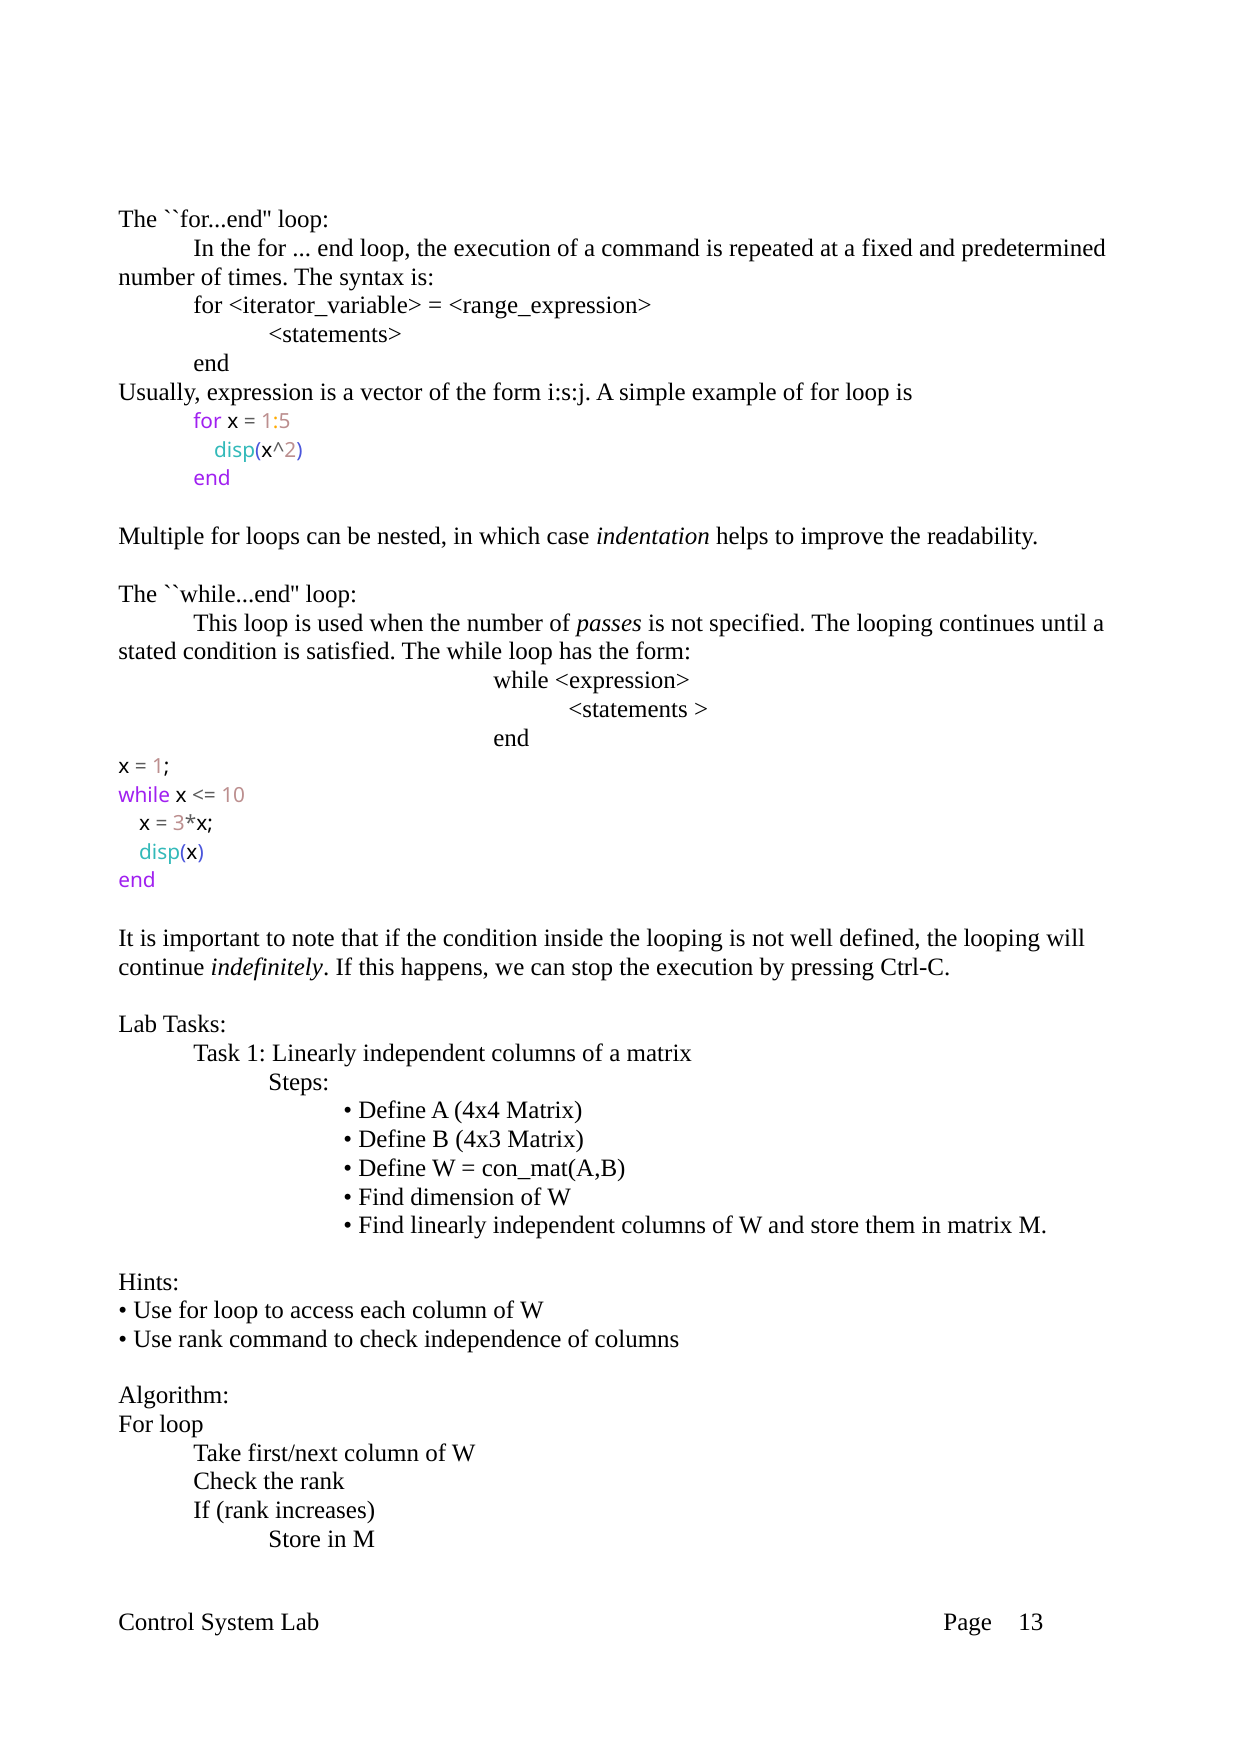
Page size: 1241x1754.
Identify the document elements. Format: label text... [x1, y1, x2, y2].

text • Use for loop to access each column of W • Use rank command to check independence of columns [118, 1295, 1122, 1353]
text Algorithm: [118, 1380, 1122, 1409]
text x = 1; [118, 751, 1122, 780]
text end [118, 865, 1122, 894]
text The ``while...end'' loop: [118, 579, 1122, 608]
text It is important to note that if the condition inside the looping is not well defined, the looping will continue indefinitely. If this happens, we can stop the execution by pressing Ctrl-C. [118, 923, 1122, 981]
text Lab Tasks: [118, 1009, 1122, 1038]
text disp(x^2) [118, 435, 1122, 463]
text <statements> [118, 319, 1122, 348]
text Hints: [118, 1267, 1122, 1295]
text Store in M [118, 1524, 1122, 1553]
text end [118, 723, 1122, 751]
text for <iterator_variable> = <range_expression> [118, 291, 1122, 319]
text This loop is used when the number of passes is not specified. The looping continues until a stated condition is satisfied. The while loop has the form: [118, 608, 1122, 665]
text The ``for...end'' loop: [118, 204, 1122, 233]
text disp(x) [118, 837, 1122, 865]
text <statements > [118, 694, 1122, 723]
text • Define A (4x4 Matrix) • Define B (4x3 Matrix) • Define W = con_mat(A,B) • Find dimension of W • Find linearly independent columns of W and store them in matrix M. [118, 1096, 1122, 1239]
text for x = 1:5 [118, 406, 1122, 435]
text Usually, expression is a vector of the form i:s:j. A simple example of for loop is [118, 377, 1122, 406]
text end [118, 463, 1122, 492]
text while <expression> [118, 665, 1122, 694]
text In the for ... end loop, the execution of a command is repeated at a fixed and predetermined number of times. The syntax is: [118, 233, 1122, 291]
text x = 3*x; [118, 808, 1122, 837]
text Multiple for loops can be nested, in which case indentation helps to improve the readability. [118, 521, 1122, 550]
text For loop [118, 1409, 1122, 1438]
text end [118, 348, 1122, 377]
text If (rank increases) [118, 1495, 1122, 1524]
text Take first/next column of W [118, 1438, 1122, 1466]
text Steps: [118, 1067, 1122, 1096]
text while x <= 10 [118, 780, 1122, 808]
text Task 1: Linearly independent columns of a matrix [118, 1038, 1122, 1067]
text Check the rank [118, 1466, 1122, 1495]
